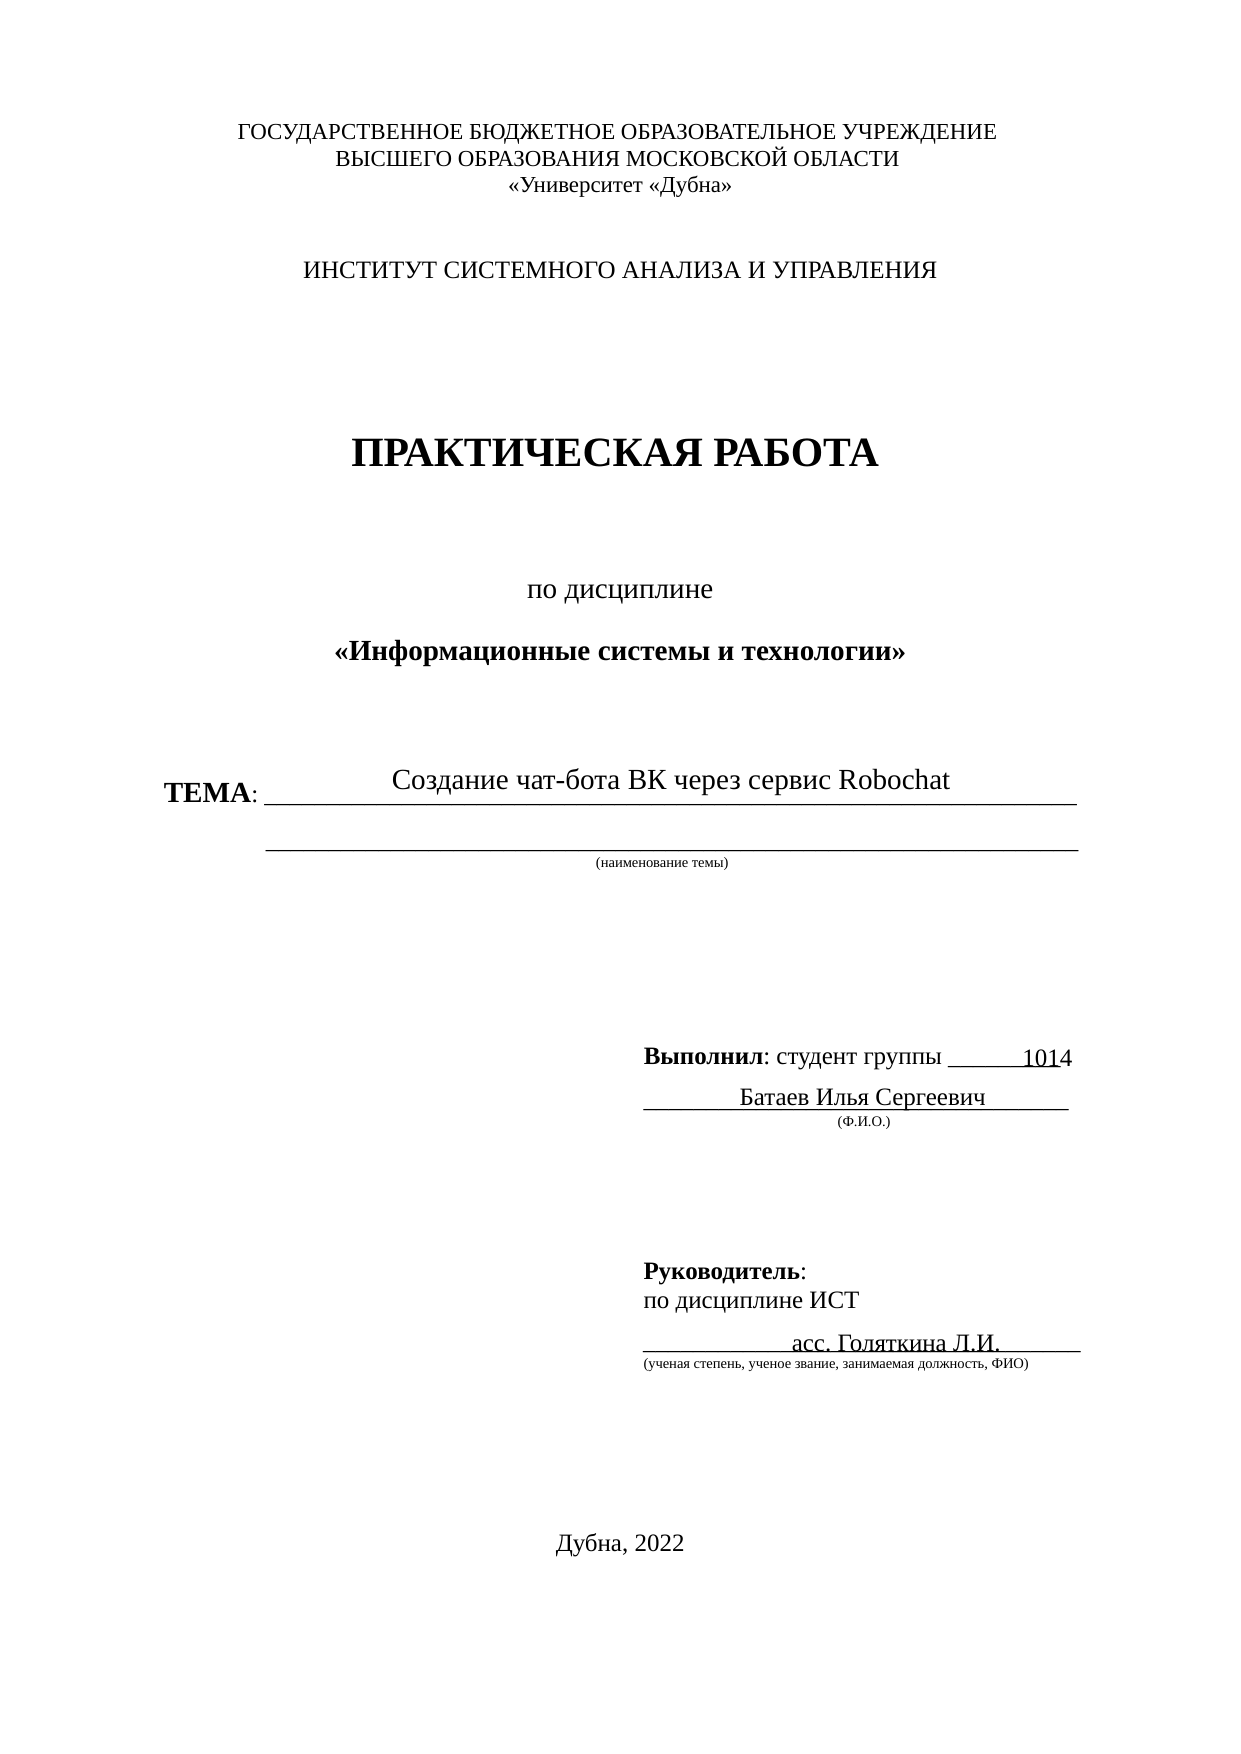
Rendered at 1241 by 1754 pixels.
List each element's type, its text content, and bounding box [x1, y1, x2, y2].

text Выполнил: студент группы _________ [118, 1041, 1122, 1069]
text «Информационные системы и технологии» [118, 633, 1122, 667]
text ГОСУДАРСТВЕННОЕ БЮДЖЕТНОЕ ОБРАЗОВАТЕЛЬНОЕ УЧРЕЖДЕНИЕ [118, 118, 1122, 145]
text (ученая степень, ученое звание, занимаемая должность, ФИО) [156, 1355, 1122, 1384]
text Дубна, 2022 [118, 1528, 1122, 1556]
text _________________________________________________________________ [118, 825, 1122, 854]
subtitle Создание чат-бота ВК через сервис Robochat [208, 759, 1060, 796]
text (наименование темы) [118, 854, 1122, 883]
text (Ф.И.О.) [118, 1113, 1092, 1141]
text Батаев Илья Сергеевич [587, 1075, 1064, 1110]
text по дисциплине [118, 571, 1122, 605]
text асс. Голяткина Л.И. [652, 1321, 1066, 1359]
text ПРАКТИЧЕСКАЯ РАБОТА [118, 427, 1122, 475]
text ___________________________________ [1066, 1326, 1122, 1355]
text ИНСТИТУТ СИСТЕМНОГО АНАЛИЗА И УПРАВЛЕНИЯ [118, 255, 1122, 284]
text __________________________________ [168, 1084, 1122, 1113]
text ВЫСШЕГО ОБРАЗОВАНИЯ МОСКОВСКОЙ ОБЛАСТИ [118, 145, 1122, 171]
text ТЕМА: _________________________________________________________________ [118, 775, 1122, 808]
text по дисциплине ИСТ [118, 1285, 1122, 1314]
text 1014 [927, 1036, 1093, 1067]
text Руководитель: [118, 1256, 1122, 1285]
text «Университет «Дубна» [118, 171, 1122, 197]
text ___________________________________ [156, 1326, 652, 1355]
